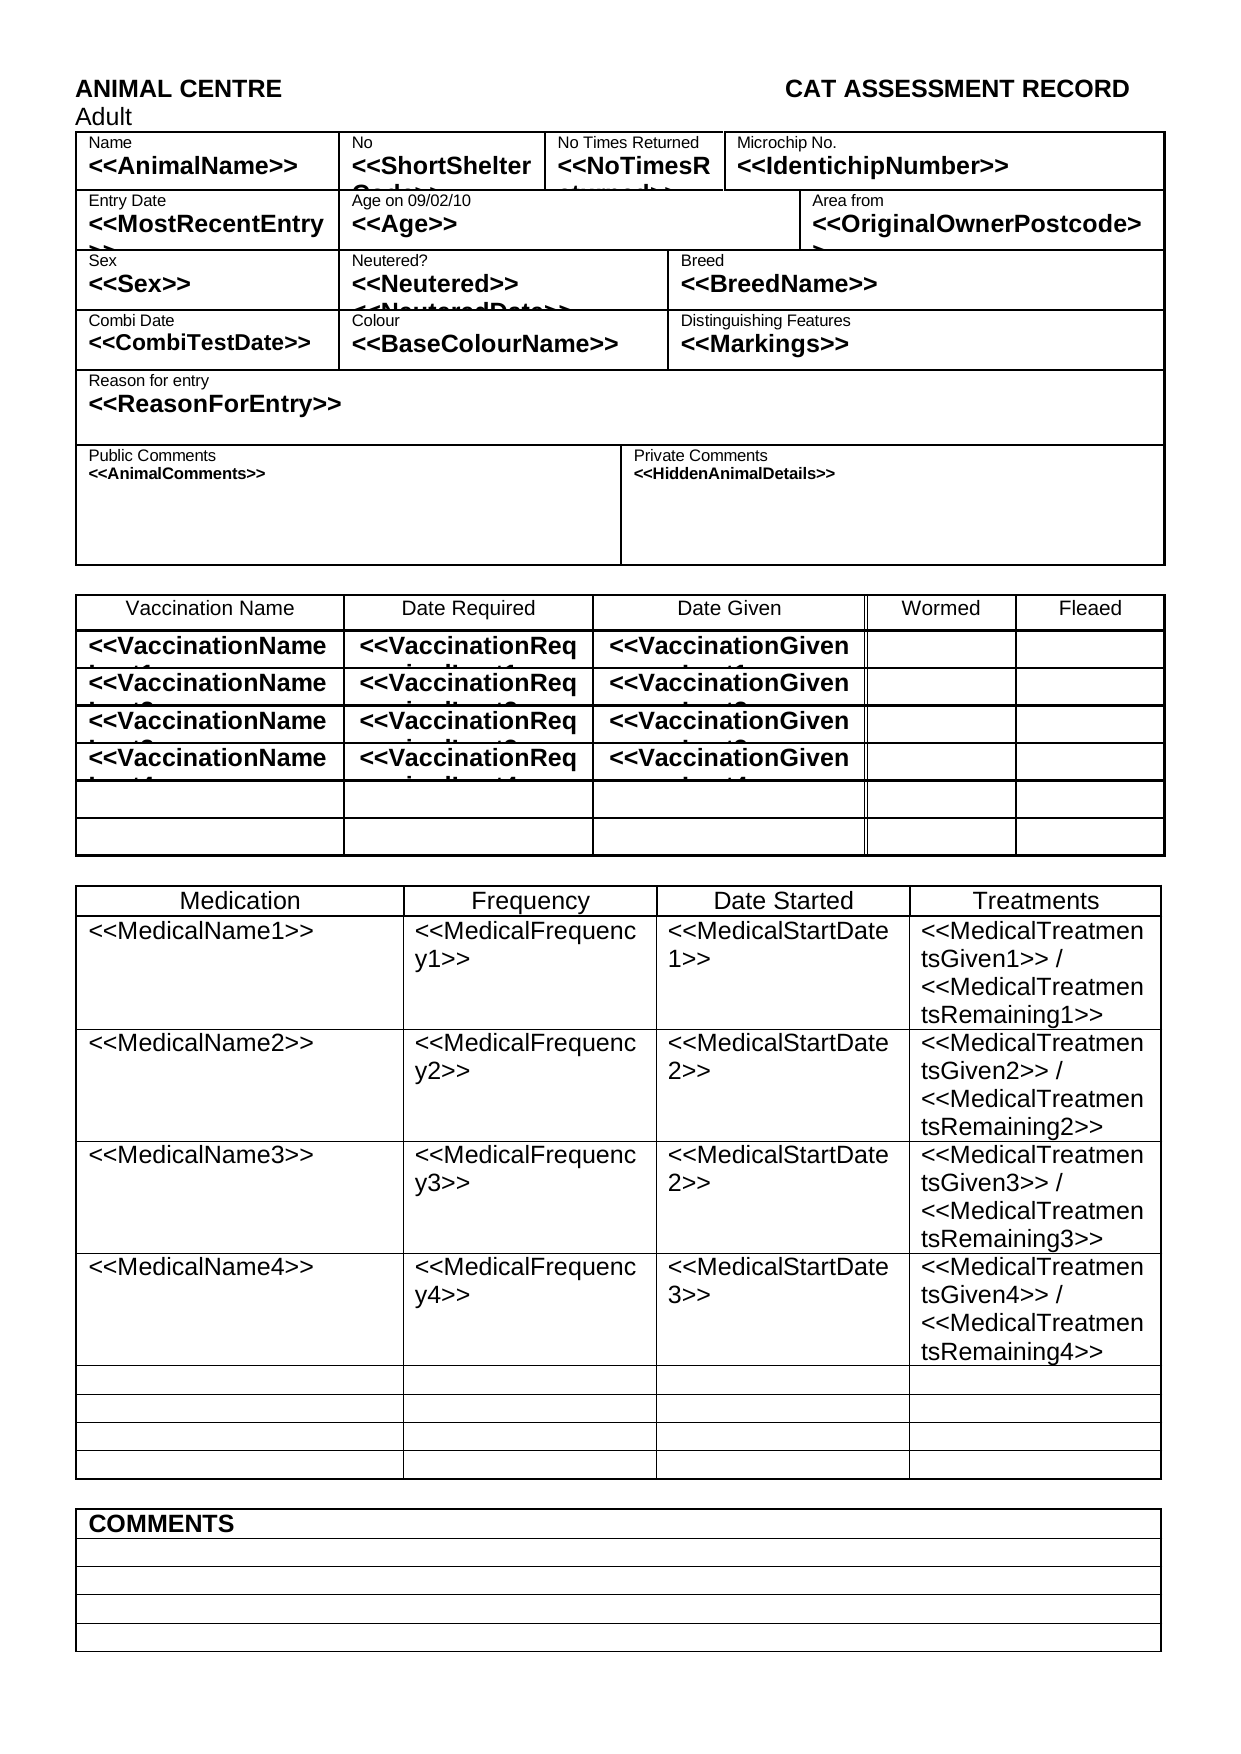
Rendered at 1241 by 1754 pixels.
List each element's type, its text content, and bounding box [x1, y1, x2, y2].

table_cell [77, 1366, 403, 1394]
table_cell [868, 744, 1015, 779]
table_cell [77, 1423, 403, 1450]
table_cell [77, 1395, 403, 1422]
table_cell [404, 1451, 656, 1478]
table_header Name <<AnimalName>> [77, 133, 338, 189]
table_cell <<VaccinationNameLast3>> [77, 707, 343, 742]
table_header No <<ShortShelterCode>> [340, 133, 544, 189]
table_header COMMENTS [77, 1510, 1160, 1538]
table_cell [1017, 707, 1163, 742]
table_cell <<VaccinationGivenLast3>> [594, 707, 864, 742]
table_header Treatments [911, 887, 1160, 915]
table_cell <<MedicalName4>> [77, 1254, 403, 1365]
table_header Date Started [658, 887, 909, 915]
table_cell <<MedicalTreatmentsGiven3>> / <<MedicalTreatmentsRemaining3>> [910, 1142, 1160, 1253]
text Adult [75, 103, 1165, 131]
table_cell [77, 1567, 1160, 1594]
table_cell Reason for entry <<ReasonForEntry>> [77, 371, 1163, 444]
table_cell <<VaccinationGivenLast2>> [594, 669, 864, 704]
text ANIMAL CENTRE CAT ASSESSMENT RECORD [75, 75, 1165, 103]
table_cell Area from <<OriginalOwnerPostcode>> [801, 191, 1163, 249]
table_cell [594, 782, 864, 817]
table_cell <<VaccinationNameLast4>> [77, 744, 343, 779]
table_cell <<MedicalStartDate2>> [657, 1142, 909, 1253]
table_header Microchip No. <<IdentichipNumber>> [726, 133, 1163, 189]
table_cell Colour <<BaseColourName>> [340, 311, 667, 369]
table_cell [594, 819, 864, 854]
table_cell Neutered? <<Neutered>> <<NeuteredDate>> [340, 251, 667, 309]
table_cell <<MedicalFrequency2>> [404, 1030, 656, 1141]
table_cell Age on 09/02/10 <<Age>> [340, 191, 799, 249]
table_cell [910, 1423, 1160, 1450]
table_cell [1017, 819, 1163, 854]
table_header Date Required [345, 596, 592, 629]
table_cell <<MedicalFrequency3>> [404, 1142, 656, 1253]
table_cell [657, 1451, 909, 1478]
table_cell [1017, 744, 1163, 779]
table_cell [77, 1539, 1160, 1566]
table_cell [868, 669, 1015, 704]
table_cell Distinguishing Features <<Markings>> [669, 311, 1163, 369]
table_cell <<VaccinationNameLast1>> [77, 632, 343, 667]
table_cell [77, 819, 343, 854]
table_cell [910, 1451, 1160, 1478]
table_header No Times Returned <<NoTimesReturned>> [546, 133, 723, 189]
table_cell [404, 1423, 656, 1450]
table_cell <<MedicalTreatmentsGiven1>> / <<MedicalTreatmentsRemaining1>> [910, 917, 1160, 1029]
table_cell [1017, 669, 1163, 704]
table_header Vaccination Name [77, 596, 343, 629]
table_cell [404, 1395, 656, 1422]
table_header Fleaed [1017, 596, 1163, 629]
table_cell <<VaccinationRequiredLast2>> [345, 669, 592, 704]
table_cell [657, 1366, 909, 1394]
table_cell [1017, 632, 1163, 667]
table_header Medication [77, 887, 403, 915]
table_cell [657, 1395, 909, 1422]
table_cell [77, 1451, 403, 1478]
table_cell <<VaccinationRequiredLast3>> [345, 707, 592, 742]
table_cell [910, 1395, 1160, 1422]
table_cell <<MedicalName1>> [77, 917, 403, 1029]
table_cell [868, 819, 1015, 854]
table_cell [345, 782, 592, 817]
table_cell Public Comments <<AnimalComments>> [77, 446, 620, 564]
table_cell Combi Date <<CombiTestDate>> [77, 311, 338, 369]
table_cell <<MedicalTreatmentsGiven2>> / <<MedicalTreatmentsRemaining2>> [910, 1030, 1160, 1141]
table_cell [657, 1423, 909, 1450]
table_cell [1017, 782, 1163, 817]
table_cell <<MedicalName3>> [77, 1142, 403, 1253]
table_cell [77, 1624, 1160, 1651]
table_cell <<MedicalTreatmentsGiven4>> / <<MedicalTreatmentsRemaining4>> [910, 1254, 1160, 1365]
table_cell <<VaccinationRequiredLast4>> [345, 744, 592, 779]
table_cell [77, 782, 343, 817]
table_cell [77, 1595, 1160, 1623]
table_header Wormed [868, 596, 1015, 629]
table_cell Private Comments <<HiddenAnimalDetails>> [622, 446, 1163, 564]
table_cell <<VaccinationGivenLast4>> [594, 744, 864, 779]
table_cell [868, 707, 1015, 742]
table_cell <<MedicalFrequency1>> [404, 917, 656, 1029]
table_cell [345, 819, 592, 854]
table_cell Sex <<Sex>> [77, 251, 338, 309]
table_cell [910, 1366, 1160, 1394]
table_cell <<MedicalName2>> [77, 1030, 403, 1141]
table_header Frequency [405, 887, 656, 915]
table_header Date Given [594, 596, 864, 629]
table_cell <<MedicalStartDate1>> [657, 917, 909, 1029]
table_cell <<MedicalStartDate2>> [657, 1030, 909, 1141]
table_cell [404, 1366, 656, 1394]
table_cell [868, 632, 1015, 667]
table_cell <<MedicalStartDate3>> [657, 1254, 909, 1365]
table_cell Entry Date <<MostRecentEntry>> [77, 191, 338, 249]
table_cell <<VaccinationGivenLast1>> [594, 632, 864, 667]
table_cell [868, 782, 1015, 817]
table_cell <<MedicalFrequency4>> [404, 1254, 656, 1365]
table_cell Breed <<BreedName>> [669, 251, 1163, 309]
table_cell <<VaccinationRequiredLast1>> [345, 632, 592, 667]
table_cell <<VaccinationNameLast2>> [77, 669, 343, 704]
